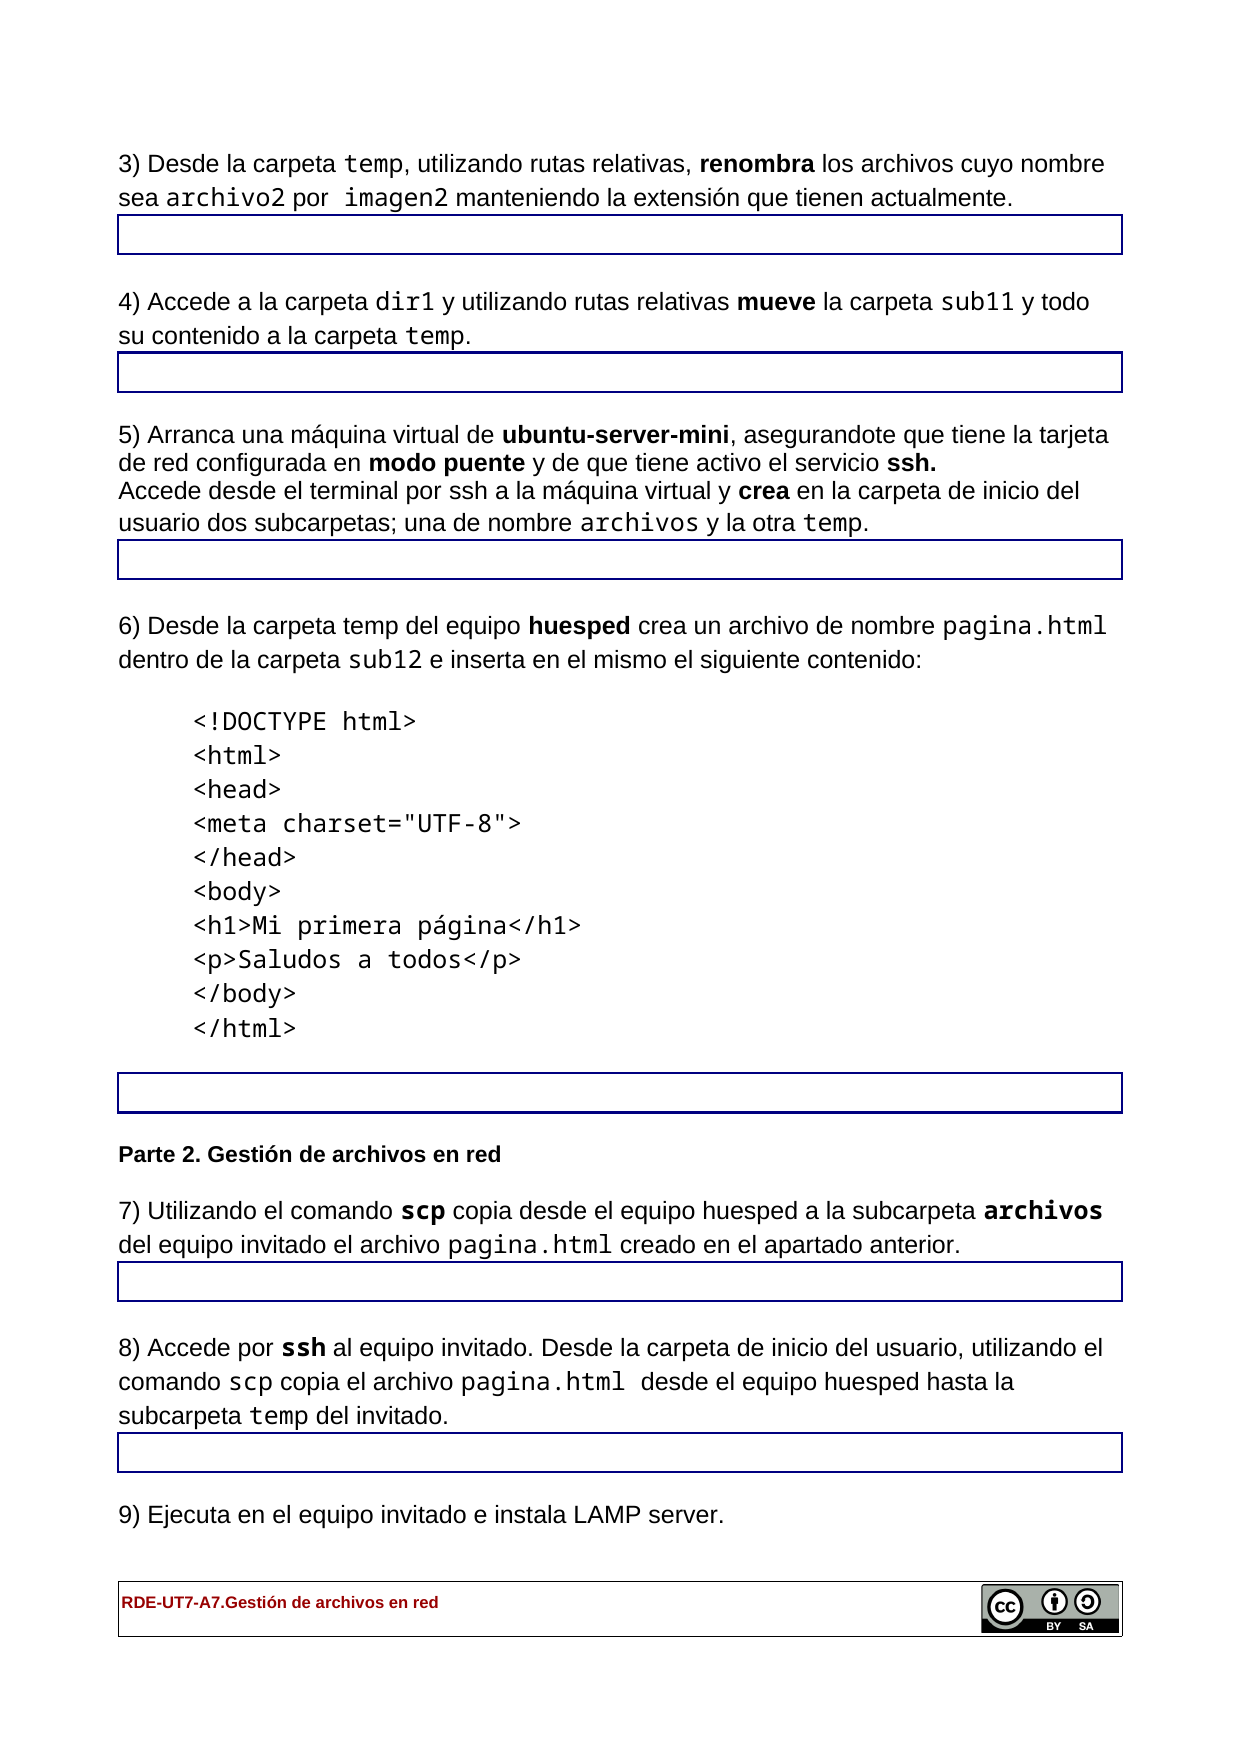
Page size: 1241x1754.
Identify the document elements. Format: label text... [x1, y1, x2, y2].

text <p>Saludos a todos</p> [192, 942, 1122, 976]
text Parte 2. Gestión de archivos en red [118, 1141, 1122, 1167]
text 5) Arranca una máquina virtual de ubuntu-server-mini, asegurandote que tiene la tarjeta de red configurada en modo puente y de que tiene activo el servicio ssh. [118, 421, 1122, 476]
text <html> [192, 738, 1122, 772]
table_header [119, 541, 1121, 578]
table_header [119, 354, 1121, 391]
text <!DOCTYPE html> [192, 704, 1122, 738]
text <meta charset="UTF-8"> [192, 806, 1122, 840]
table_header [119, 216, 1121, 253]
text <h1>Mi primera página</h1> [192, 908, 1122, 942]
picture [981, 1584, 1119, 1633]
text </head> [192, 840, 1122, 874]
text 4) Accede a la carpeta dir1 y utilizando rutas relativas mueve la carpeta sub11 y todo su contenido a la carpeta temp. [118, 283, 1122, 351]
text Accede desde el terminal por ssh a la máquina virtual y crea en la carpeta de inicio del usuario dos subcarpetas; una de nombre archivos y la otra temp. [118, 476, 1122, 538]
table_header [119, 1263, 1121, 1300]
text 9) Ejecuta en el equipo invitado e instala LAMP server. [118, 1501, 1122, 1529]
text </body> [192, 976, 1122, 1010]
text 3) Desde la carpeta temp, utilizando rutas relativas, renombra los archivos cuyo nombre sea archivo2 por imagen2 manteniendo la extensión que tienen actualmente. [118, 146, 1122, 214]
text 7) Utilizando el comando scp copia desde el equipo huesped a la subcarpeta archivos del equipo invitado el archivo pagina.html creado en el apartado anterior. [118, 1193, 1122, 1261]
text </html> [192, 1010, 1122, 1044]
text <head> [192, 772, 1122, 806]
text 6) Desde la carpeta temp del equipo huesped crea un archivo de nombre pagina.html dentro de la carpeta sub12 e inserta en el mismo el siguiente contenido: [118, 608, 1122, 676]
table_header [119, 1074, 1121, 1111]
text <body> [192, 874, 1122, 908]
table_header [119, 1434, 1121, 1471]
text 8) Accede por ssh al equipo invitado. Desde la carpeta de inicio del usuario, utilizando el comando scp copia el archivo pagina.html desde el equipo huesped hasta la subcarpeta temp del invitado. [118, 1330, 1122, 1432]
